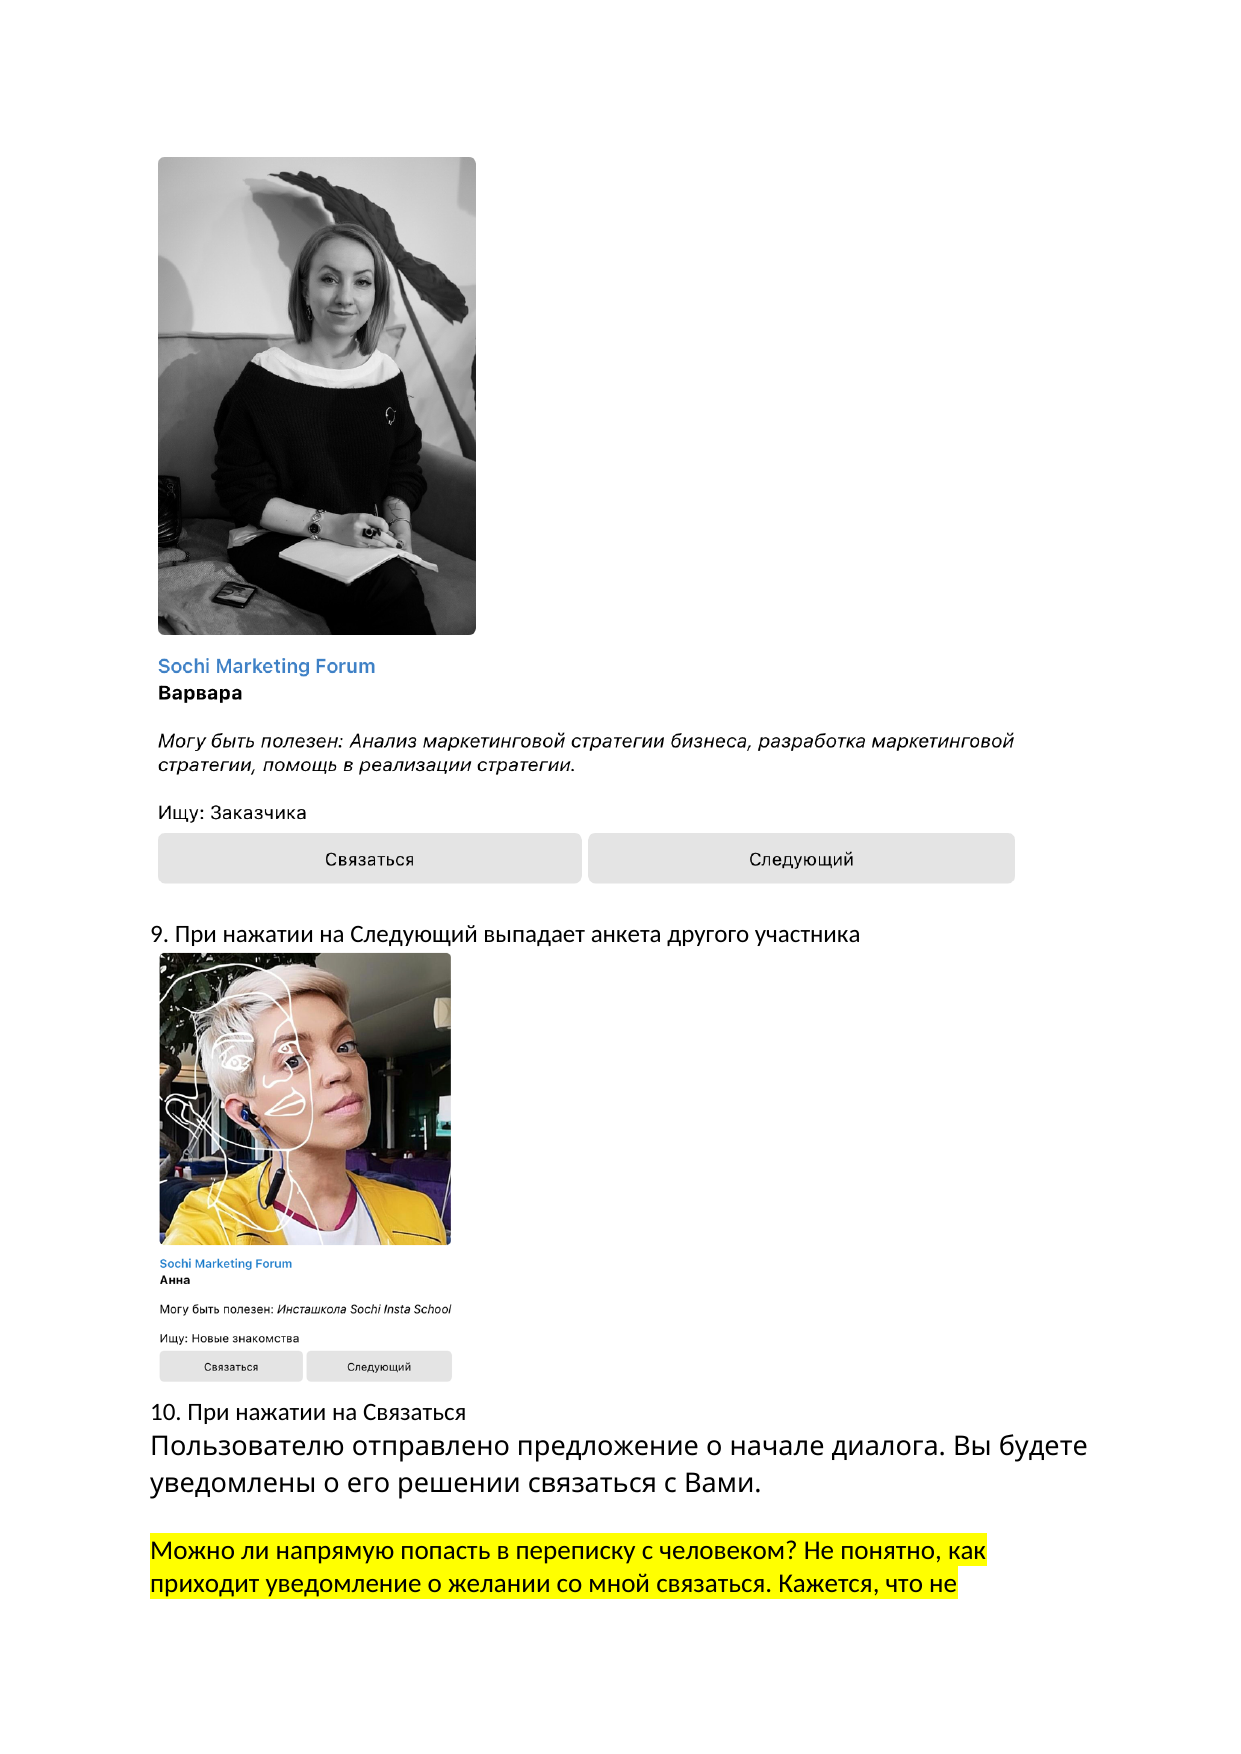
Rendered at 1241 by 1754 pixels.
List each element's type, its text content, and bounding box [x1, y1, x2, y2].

text Пользователю отправлено предложение о начале диалога. Вы будете уведомлены о его решении связаться с Вами. Можно ли напрямую попасть в переписку с человеком? Не понятно, как приходит уведомление о желании со мной связаться. Кажется, что не [150, 1426, 1090, 1599]
picture [150, 150, 1091, 919]
text 10. При нажатии на Связаться [150, 1396, 1090, 1426]
text 9. При нажатии на Следующий выпадает анкета другого участника [150, 919, 1090, 1396]
picture [150, 949, 550, 1396]
